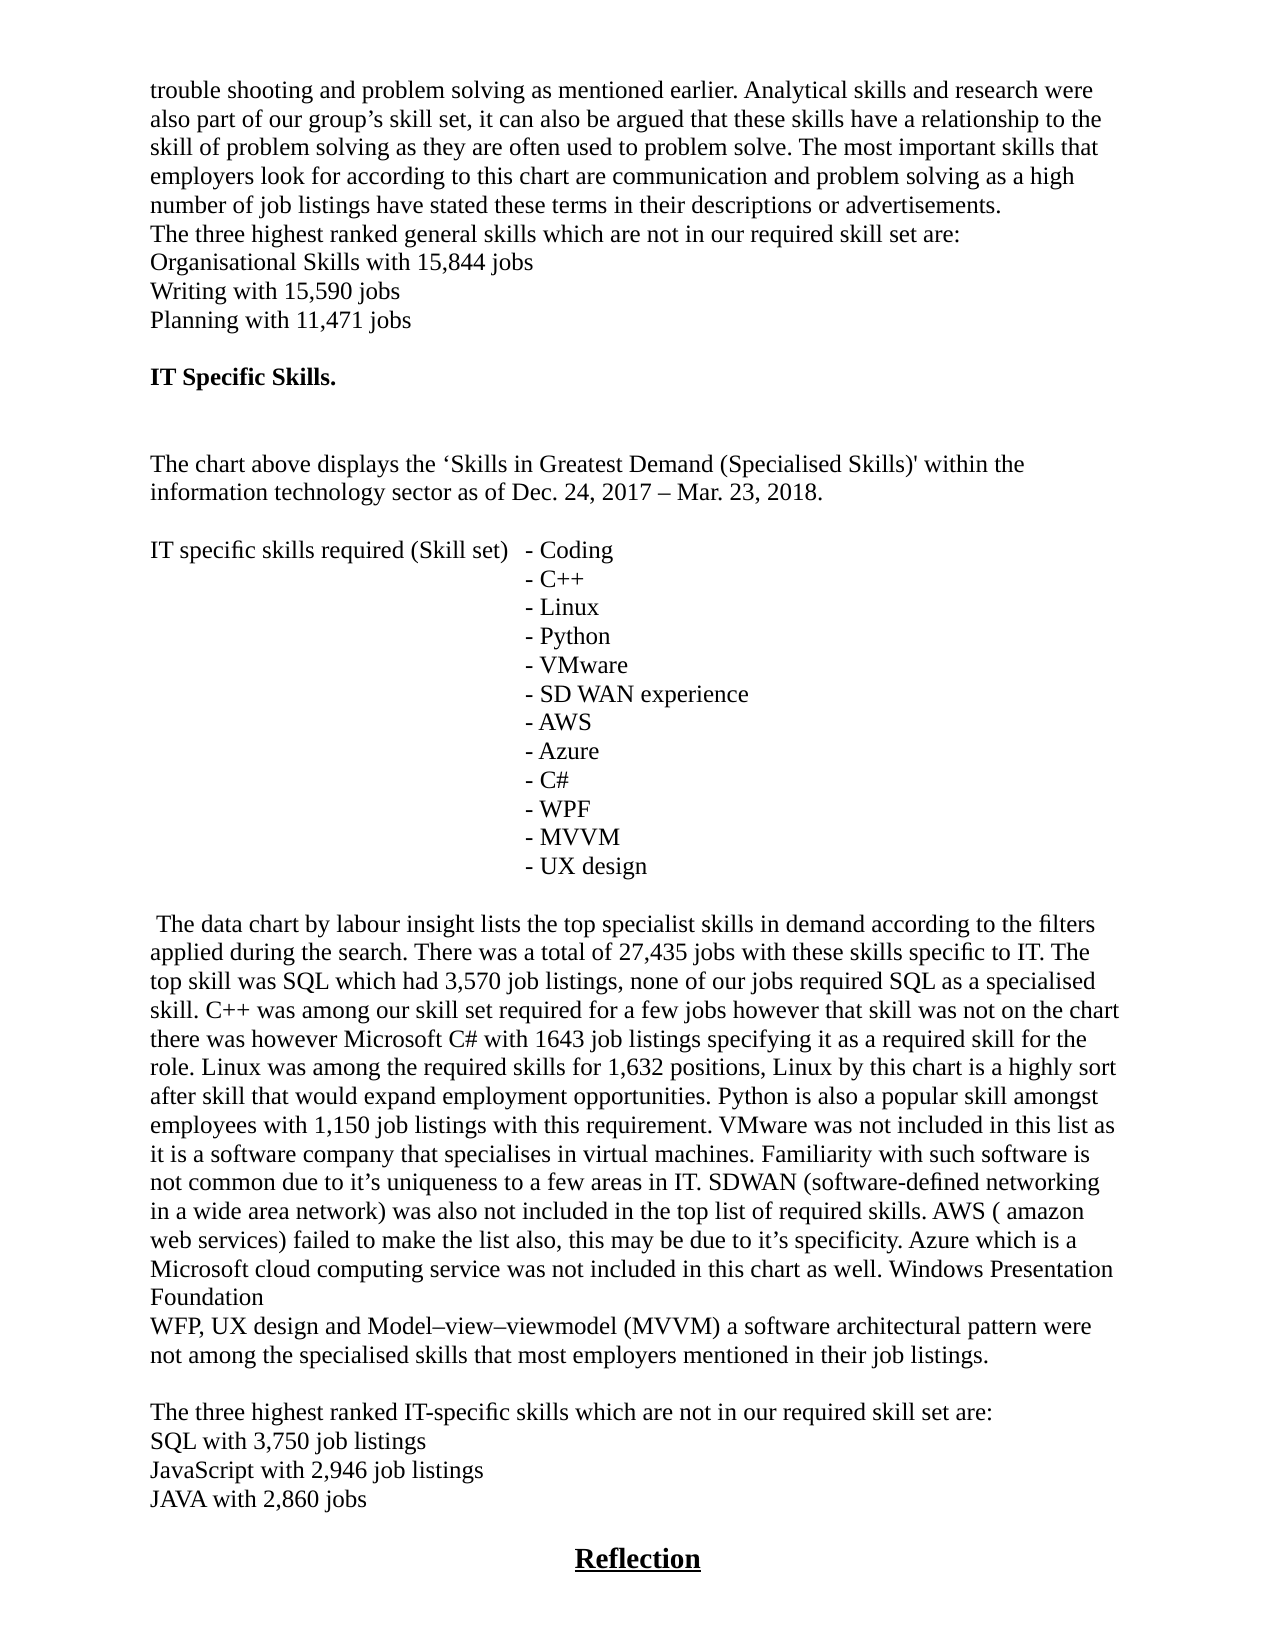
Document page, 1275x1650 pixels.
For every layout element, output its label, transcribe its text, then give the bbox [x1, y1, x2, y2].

text IT Specific Skills. [150, 362, 1125, 391]
text The chart above displays the ‘Skills in Greatest Demand (Specialised Skills)' within the information technology sector as of Dec. 24, 2017 – Mar. 23, 2018. [150, 449, 1125, 535]
text The data chart by labour insight lists the top specialist skills in demand according to the ﬁlters applied during the search. There was a total of 27,435 jobs with these skills speciﬁc to IT. The top skill was SQL which had 3,570 job listings, none of our jobs required SQL as a specialised skill. C++ was among our skill set required for a few jobs however that skill was not on the chart there was however Microsoft C# with 1643 job listings specifying it as a required skill for the role. Linux was among the required skills for 1,632 positions, Linux by this chart is a highly sort after skill that would expand employment opportunities. Python is also a popular skill amongst employees with 1,150 job listings with this requirement. VMware was not included in this list as it is a software company that specialises in virtual machines. Familiarity with such software is not common due to it’s uniqueness to a few areas in IT. SDWAN (software-deﬁned networking in a wide area network) was also not included in the top list of required skills. AWS ( amazon web services) failed to make the list also, this may be due to it’s specificity. Azure which is a Microsoft cloud computing service was not included in this chart as well. Windows Presentation Foundation [150, 909, 1125, 1311]
text Reflection [150, 1541, 1125, 1575]
text SQL with 3,750 job listings JavaScript with 2,946 job listings JAVA with 2,860 jobs [150, 1426, 1125, 1541]
text The three highest ranked general skills which are not in our required skill set are: [150, 219, 1125, 247]
text WFP, UX design and Model–view–viewmodel (MVVM) a software architectural pattern were not among the specialised skills that most employers mentioned in their job listings. The three highest ranked IT-speciﬁc skills which are not in our required skill set are: [150, 1311, 1125, 1426]
text trouble shooting and problem solving as mentioned earlier. Analytical skills and research were also part of our group’s skill set, it can also be argued that these skills have a relationship to the skill of problem solving as they are often used to problem solve. The most important skills that employers look for according to this chart are communication and problem solving as a high number of job listings have stated these terms in their descriptions or advertisements. [150, 75, 1125, 219]
text IT speciﬁc skills required (Skill set) - Coding - C++ - Linux - Python - VMware - SD WAN experience - AWS - Azure - C# - WPF - MVVM - UX design [150, 535, 1125, 909]
text Organisational Skills with 15,844 jobs Writing with 15,590 jobs Planning with 11,471 jobs [150, 247, 1125, 334]
